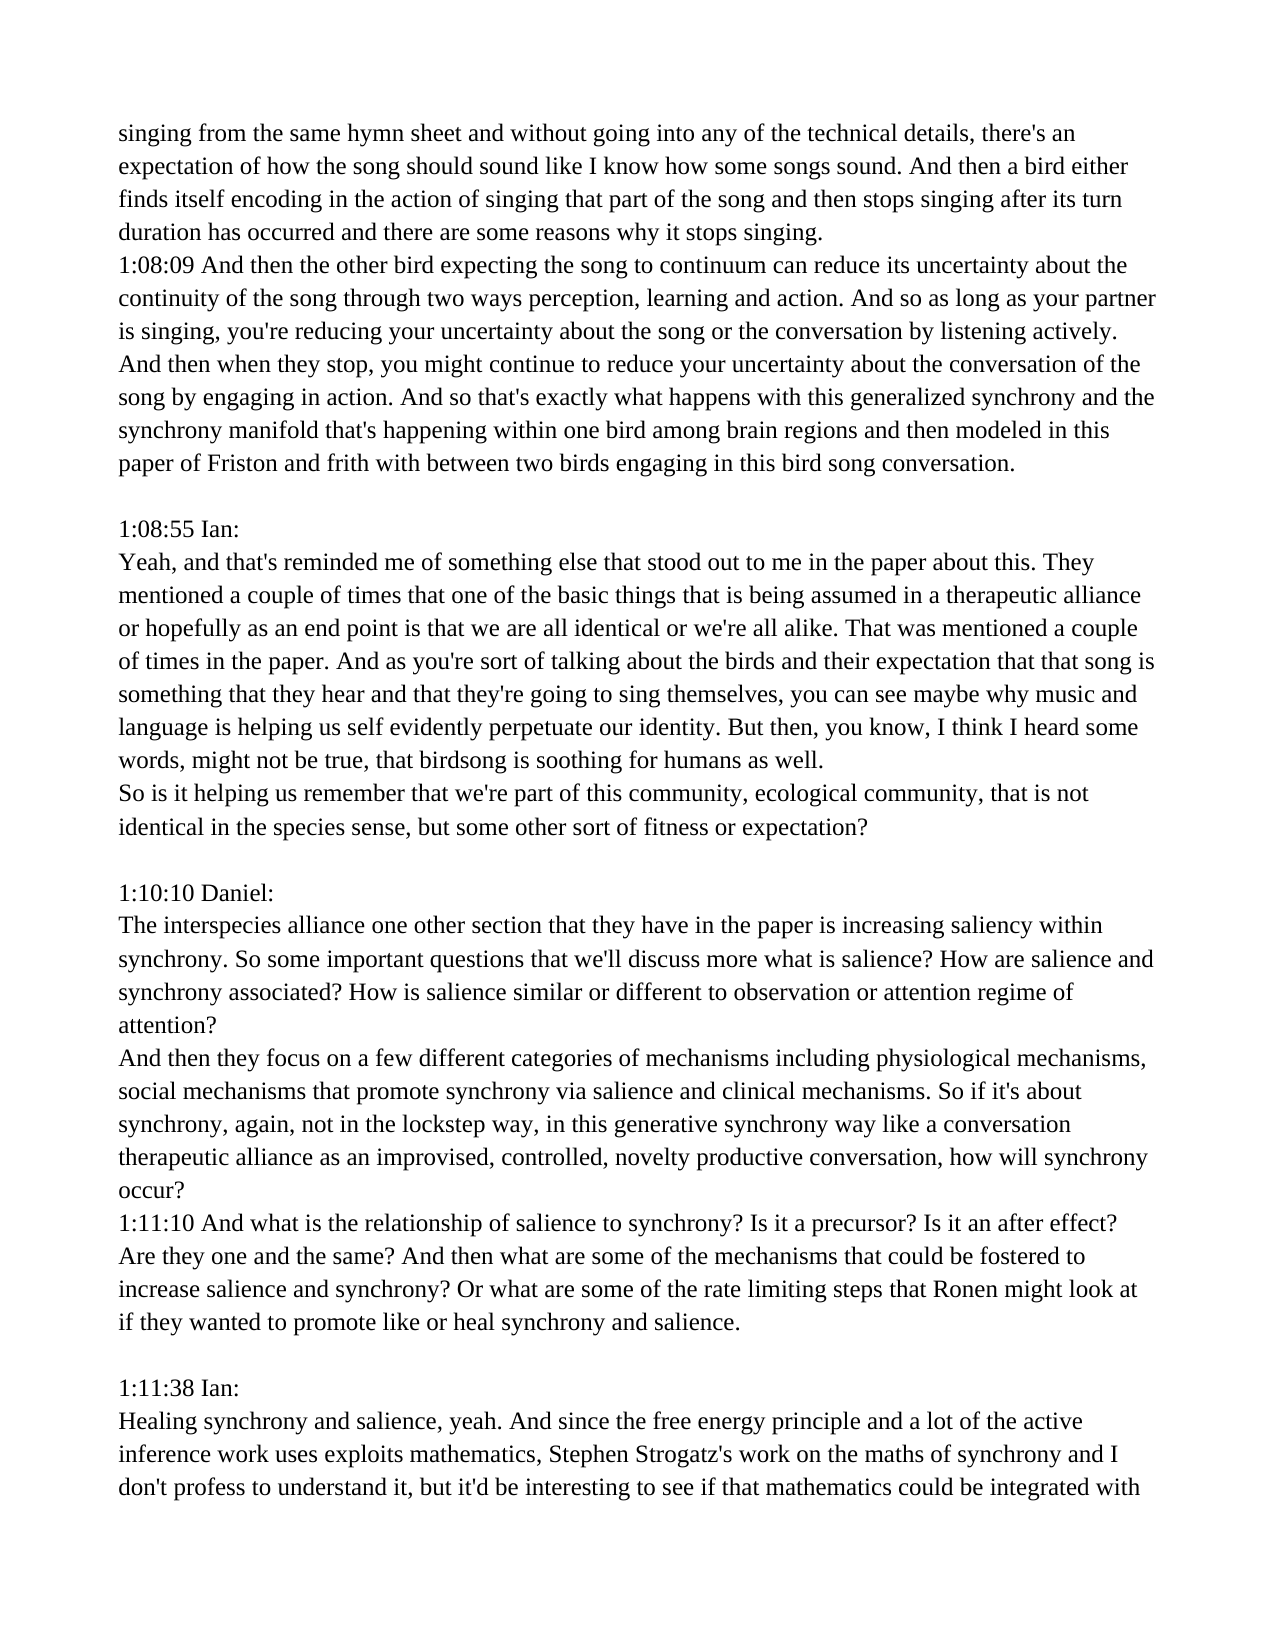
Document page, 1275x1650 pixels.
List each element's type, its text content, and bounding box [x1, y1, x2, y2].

text Yeah, and that's reminded me of something else that stood out to me in the paper about this. They mentioned a couple of times that one of the basic things that is being assumed in a therapeutic alliance or hopefully as an end point is that we are all identical or we're all alike. That was mentioned a couple of times in the paper. And as you're sort of talking about the birds and their expectation that that song is something that they hear and that they're going to sing themselves, you can see maybe why music and language is helping us self evidently perpetuate our identity. But then, you know, I think I heard some words, might not be true, that birdsong is soothing for humans as well. [118, 547, 1157, 774]
text singing from the same hymn sheet and without going into any of the technical details, there's an expectation of how the song should sound like I know how some songs sound. And then a bird either finds itself encoding in the action of singing that part of the song and then stops singing after its turn duration has occurred and there are some reasons why it stops singing. [118, 118, 1157, 246]
text 1:11:38 Ian: [118, 1373, 1157, 1402]
text Are they one and the same? And then what are some of the mechanisms that could be fostered to increase salience and synchrony? Or what are some of the rate limiting steps that Ronen might look at if they wanted to promote like or heal synchrony and salience. [118, 1241, 1157, 1336]
text 1:11:10 And what is the relationship of salience to synchrony? Is it a precursor? Is it an after effect? [118, 1208, 1157, 1237]
text So is it helping us remember that we're part of this community, ecological community, that is not identical in the species sense, but some other sort of fitness or expectation? [118, 778, 1157, 840]
text The interspecies alliance one other section that they have in the paper is increasing saliency within synchrony. So some important questions that we'll discuss more what is salience? How are salience and synchrony associated? How is salience similar or different to observation or attention regime of attention? [118, 911, 1157, 1038]
text And then when they stop, you might continue to reduce your uncertainty about the conversation of the song by engaging in action. And so that's exactly what happens with this generalized synchrony and the synchrony manifold that's happening within one bird among brain regions and then modeled in this paper of Friston and frith with between two birds engaging in this bird song conversation. [118, 349, 1157, 477]
text 1:08:55 Ian: [118, 514, 1157, 543]
text And then they focus on a few different categories of mechanisms including physiological mechanisms, social mechanisms that promote synchrony via salience and clinical mechanisms. So if it's about synchrony, again, not in the lockstep way, in this generative synchrony way like a conversation therapeutic alliance as an improvised, controlled, novelty productive conversation, how will synchrony occur? [118, 1043, 1157, 1203]
text 1:10:10 Daniel: [118, 878, 1157, 906]
text Healing synchrony and salience, yeah. And since the free energy principle and a lot of the active inference work uses exploits mathematics, Stephen Strogatz's work on the maths of synchrony and I don't profess to understand it, but it'd be interesting to see if that mathematics could be integrated with [118, 1406, 1157, 1501]
text 1:08:09 And then the other bird expecting the song to continuum can reduce its uncertainty about the continuity of the song through two ways perception, learning and action. And so as long as your partner is singing, you're reducing your uncertainty about the song or the conversation by listening actively. [118, 250, 1157, 345]
